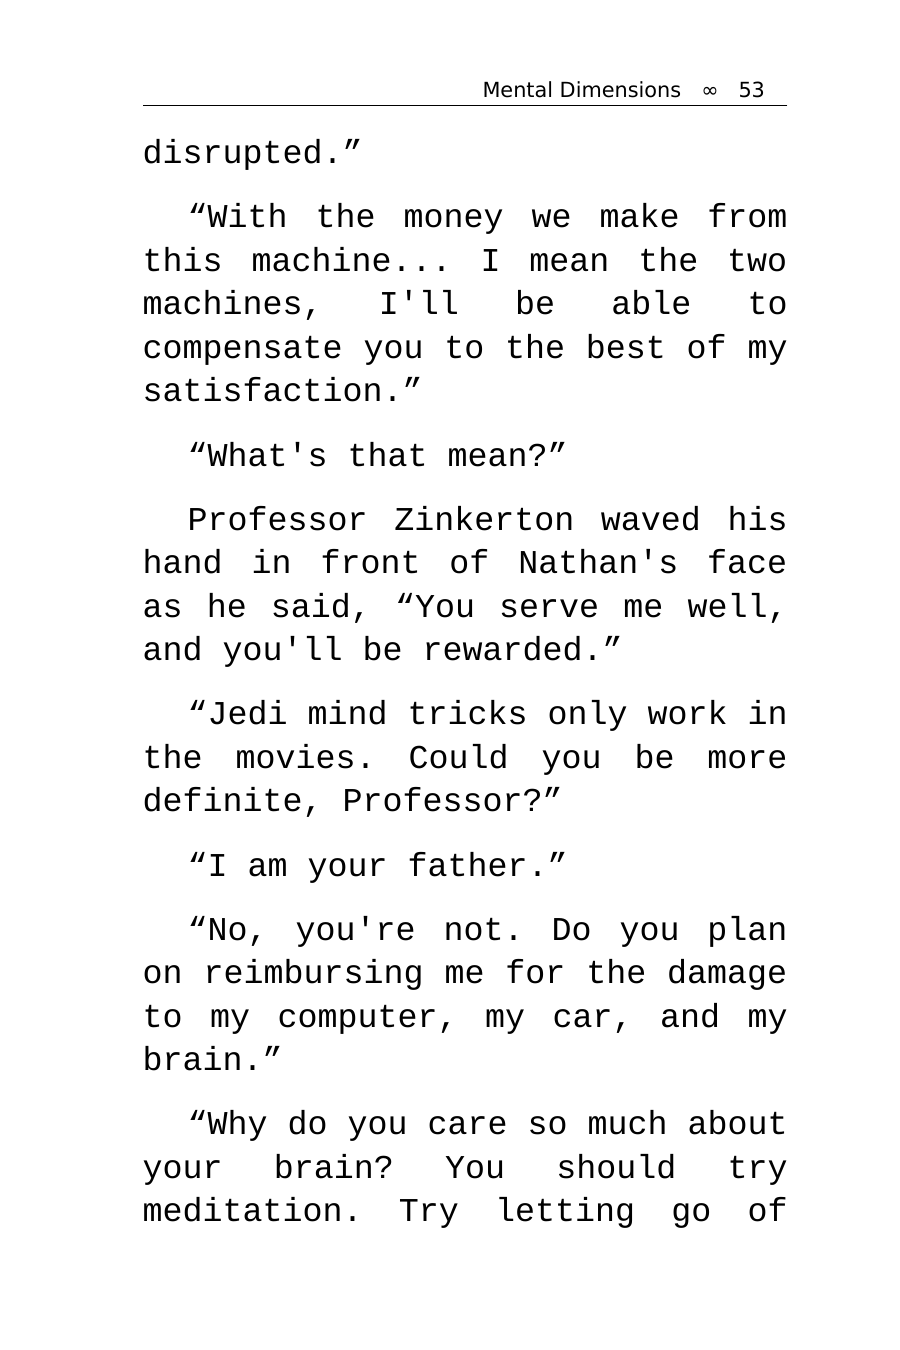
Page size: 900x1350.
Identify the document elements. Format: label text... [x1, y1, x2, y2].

text Professor Zinkerton waved his hand in front of Nathan's face as he said, “You serve me well, and you'll be rewarded.” [142, 502, 787, 671]
text “Why do you care so much about your brain? You should try meditation. Try letting go of [142, 1107, 787, 1232]
text “No, you're not. Do you plan on reimbursing me for the damage to my computer, my car, and my brain.” [142, 912, 787, 1081]
text “What's that mean?” [142, 438, 787, 476]
text “With the money we make from this machine... I mean the two machines, I'll be able to compensate you to the best of my satisfaction.” [142, 200, 787, 412]
text “Jedi mind tricks only work in the movies. Could you be more definite, Professor?” [142, 697, 787, 822]
text disrupted.” [142, 136, 787, 174]
text “I am your father.” [142, 848, 787, 886]
